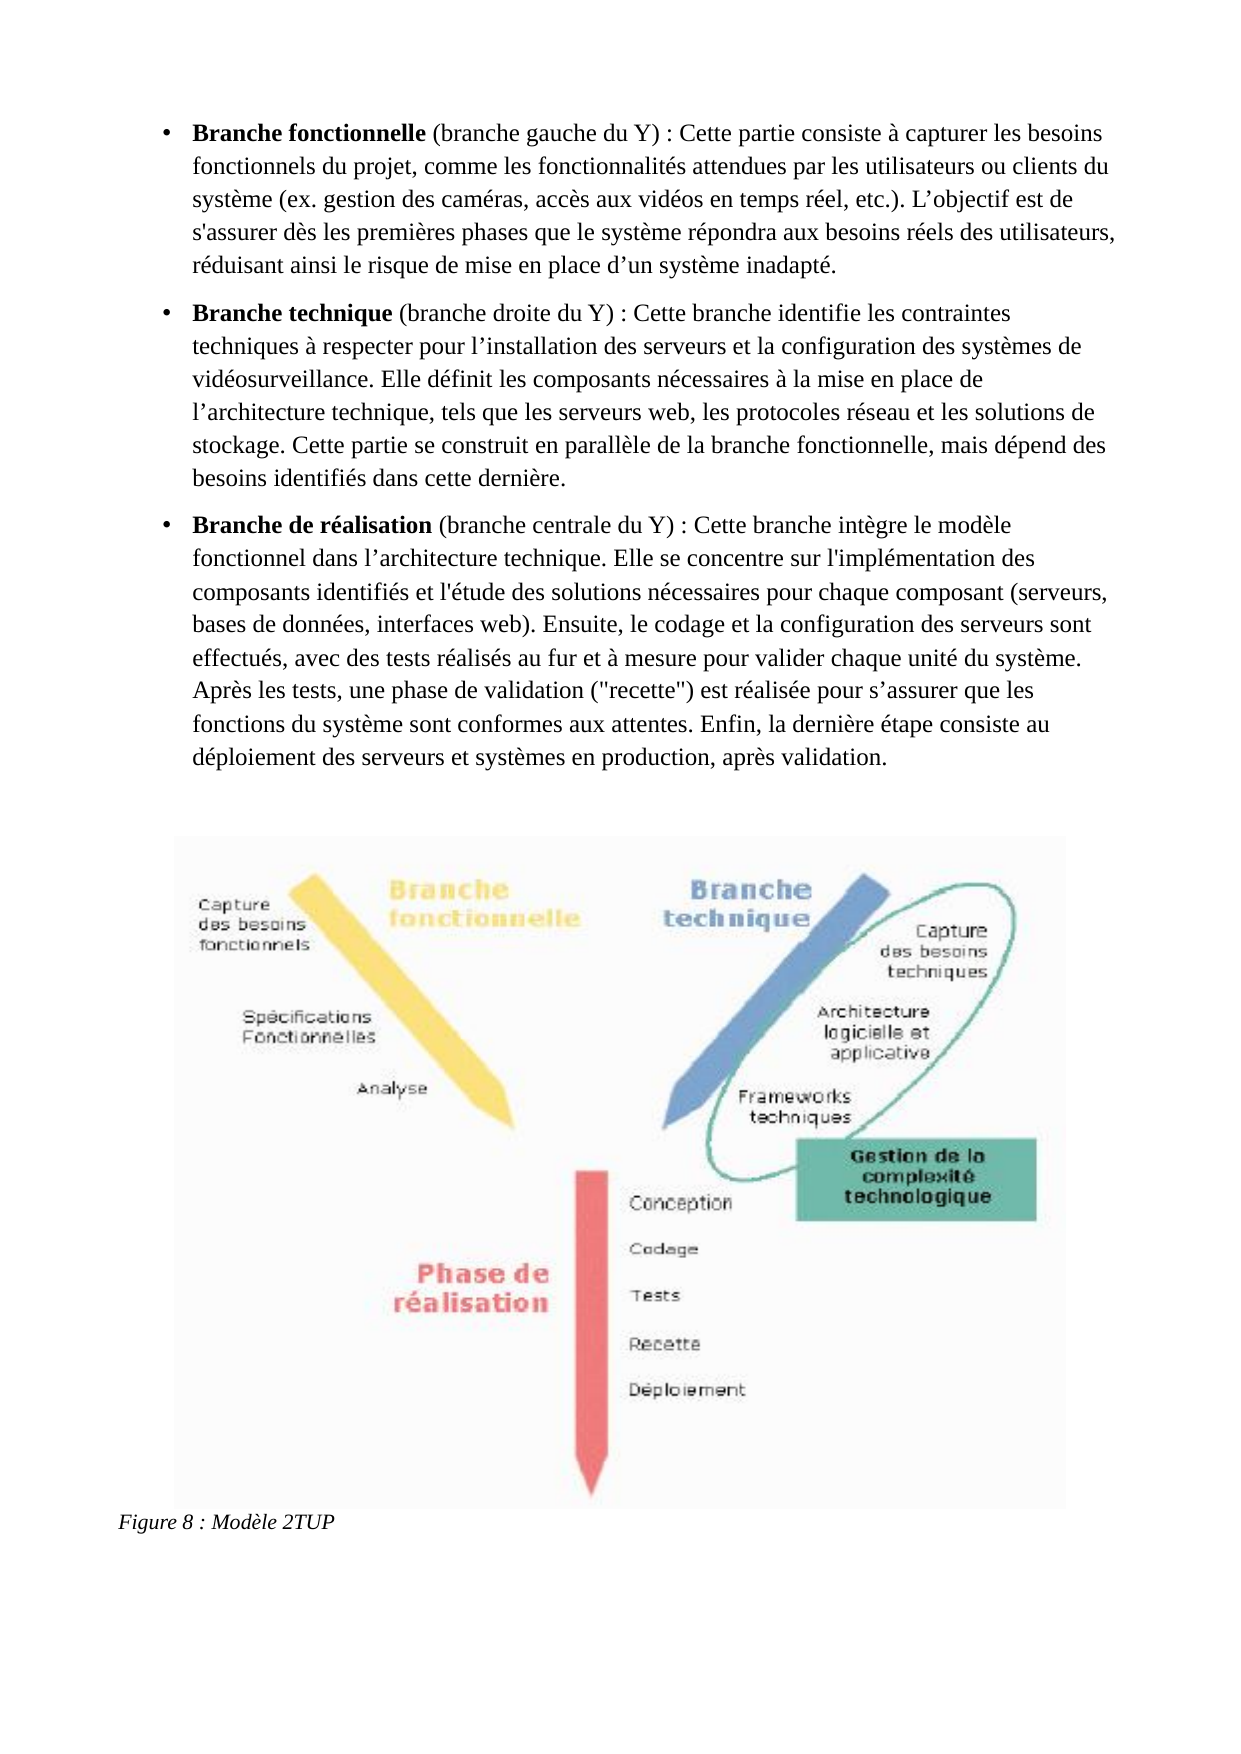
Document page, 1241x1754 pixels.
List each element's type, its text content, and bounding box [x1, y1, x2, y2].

list Branche technique (branche droite du Y) : Cette branche identifie les contraintes techniques à respecter pour l’installation des serveurs et la configuration des systèmes de vidéosurveillance. Elle définit les composants nécessaires à la mise en place de l’architecture technique, tels que les serveurs web, les protocoles réseau et les solutions de stockage. Cette partie se construit en parallèle de la branche fonctionnelle, mais dépend des besoins identifiés dans cette dernière. [162, 298, 1122, 492]
list Branche de réalisation (branche centrale du Y) : Cette branche intègre le modèle fonctionnel dans l’architecture technique. Elle se concentre sur l'implémentation des composants identifiés et l'étude des solutions nécessaires pour chaque composant (serveurs, bases de données, interfaces web). Ensuite, le codage et la configuration des serveurs sont effectués, avec des tests réalisés au fur et à mesure pour valider chaque unité du système. Après les tests, une phase de validation ("recette") est réalisée pour s’assurer que les fonctions du système sont conformes aux attentes. Enfin, la dernière étape consiste au déploiement des serveurs et systèmes en production, après validation. [162, 511, 1122, 770]
text Figure 8 : Modèle 2TUP [118, 837, 1122, 1534]
picture [174, 836, 1067, 1509]
list Branche fonctionnelle (branche gauche du Y) : Cette partie consiste à capturer les besoins fonctionnels du projet, comme les fonctionnalités attendues par les utilisateurs ou clients du système (ex. gestion des caméras, accès aux vidéos en temps réel, etc.). L’objectif est de s'assurer dès les premières phases que le système répondra aux besoins réels des utilisateurs, réduisant ainsi le risque de mise en place d’un système inadapté. [162, 118, 1122, 279]
